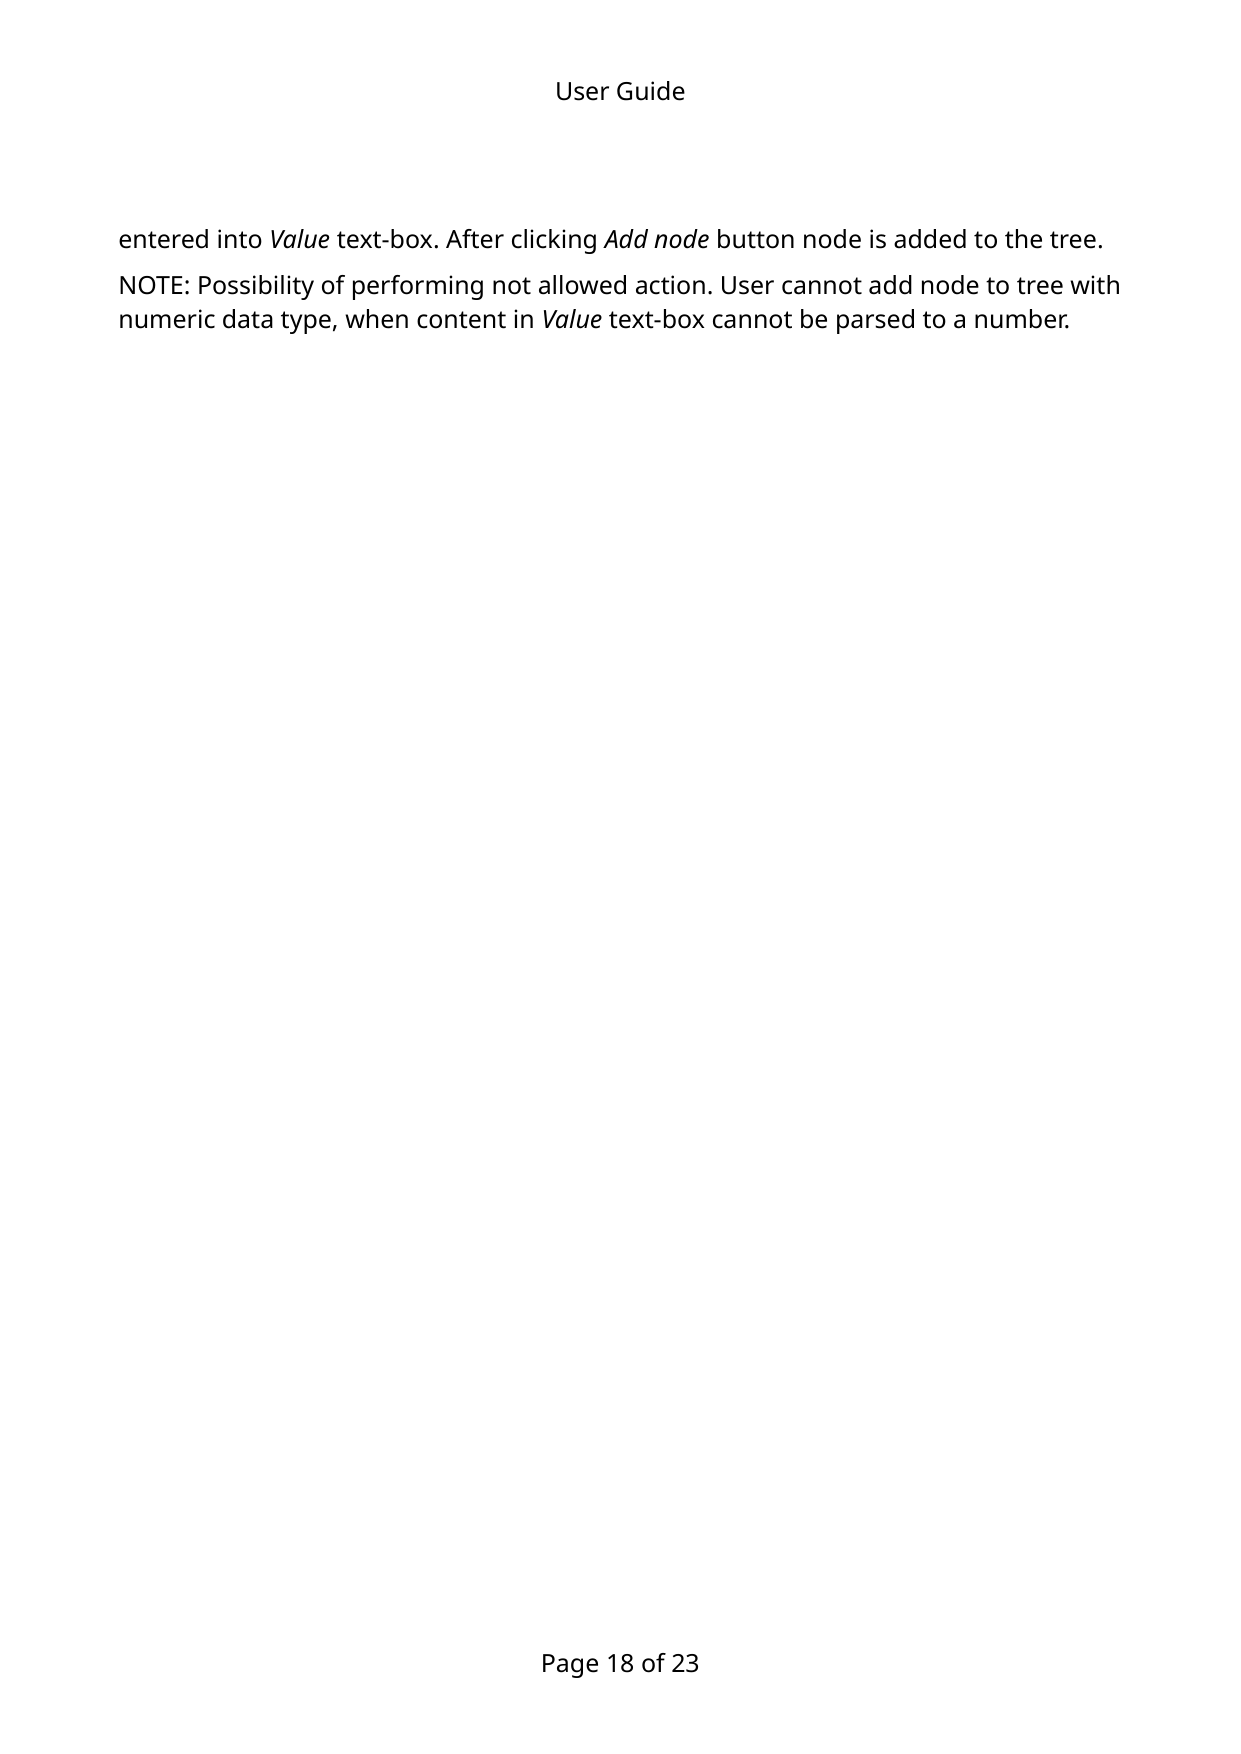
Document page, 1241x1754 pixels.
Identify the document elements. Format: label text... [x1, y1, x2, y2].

text NOTE: Possibility of performing not allowed action. User cannot add node to tree with numeric data type, when content in Value text-box cannot be parsed to a number. [118, 268, 1122, 336]
text entered into Value text-box. After clicking Add node button node is added to the tree. [118, 222, 1122, 256]
